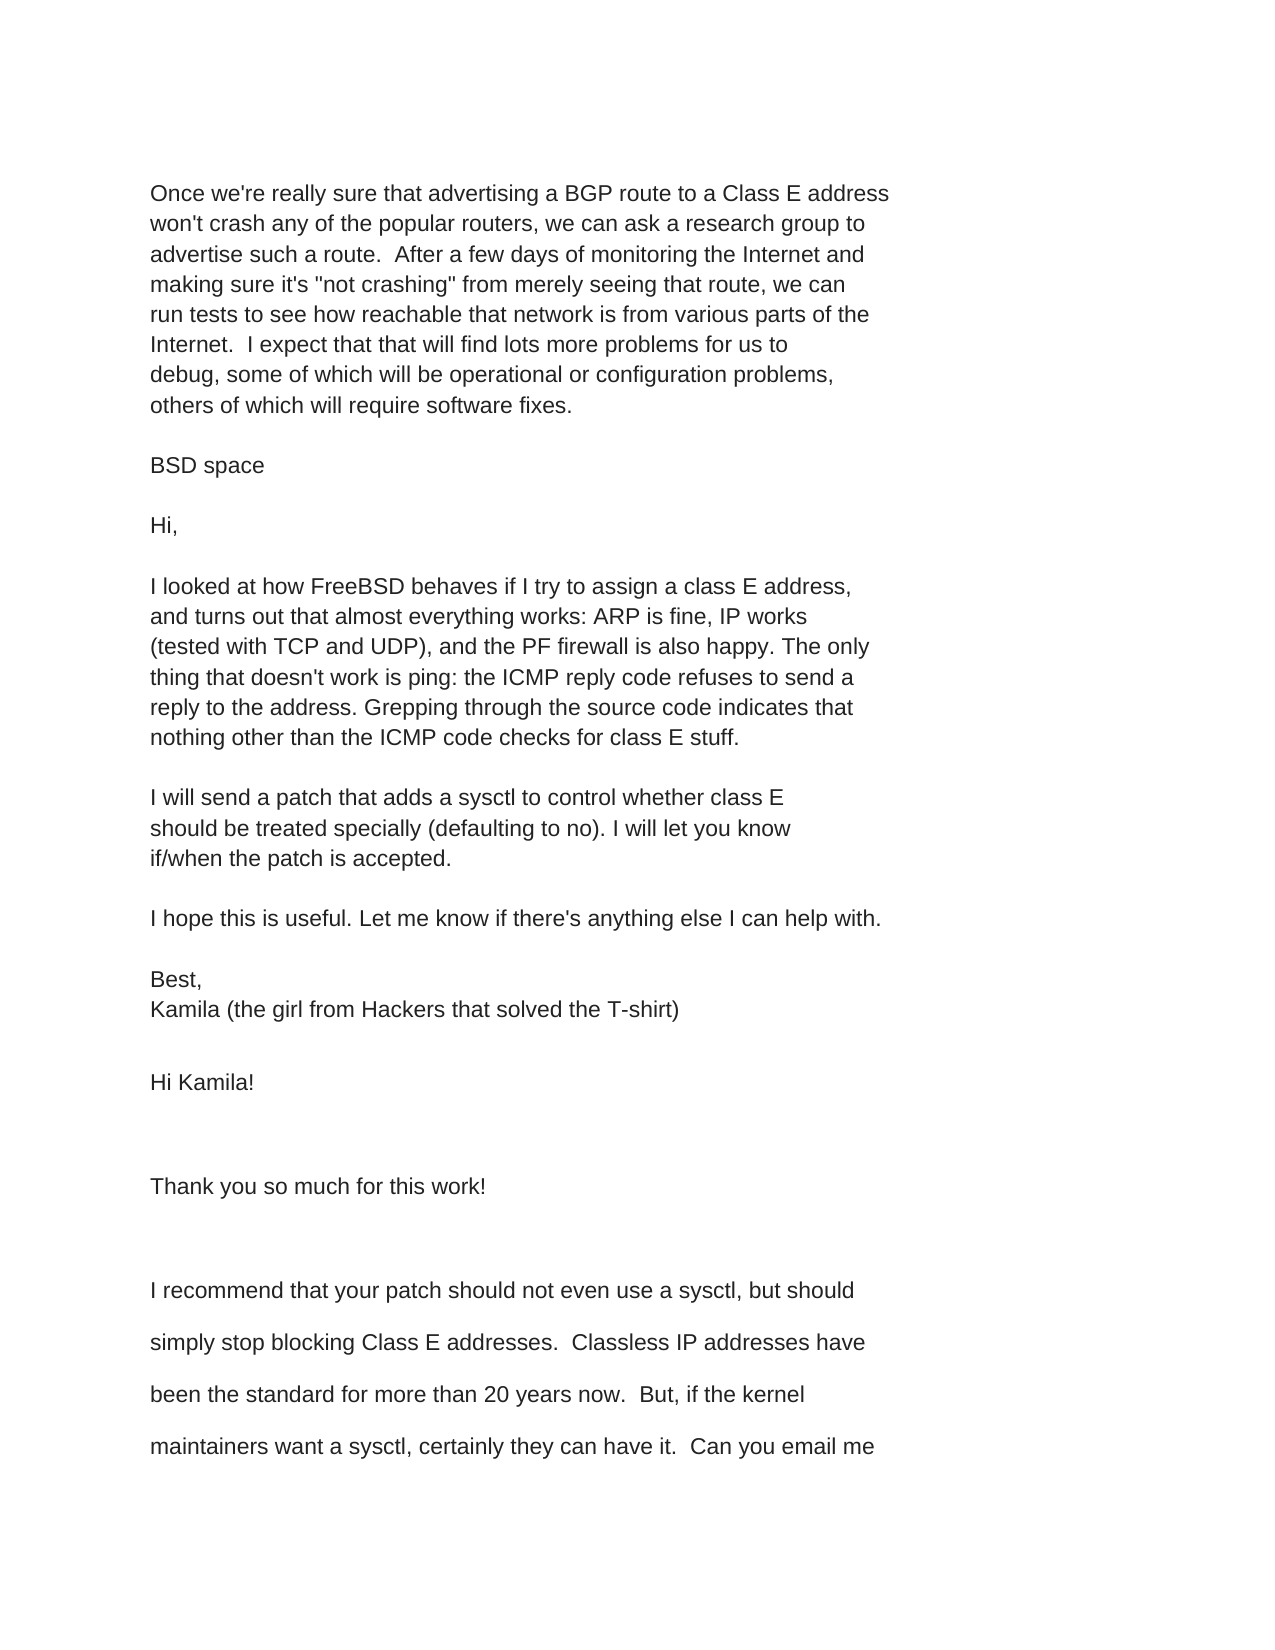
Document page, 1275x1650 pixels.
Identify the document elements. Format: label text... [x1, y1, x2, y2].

text should be treated specially (defaulting to no). I will let you know [150, 814, 1125, 841]
text maintainers want a sysctl, certainly they can have it. Can you email me [150, 1433, 1125, 1459]
text been the standard for more than 20 years now. But, if the kernel [150, 1381, 1125, 1407]
text Hi Kamila! [150, 1069, 1125, 1095]
text thing that doesn't work is ping: the ICMP reply code refuses to send a [150, 663, 1125, 690]
text Best, [150, 966, 1125, 992]
text won't crash any of the popular routers, we can ask a research group to [150, 210, 1125, 237]
text I hope this is useful. Let me know if there's anything else I can help with. [150, 905, 1125, 932]
text nothing other than the ICMP code checks for class E stuff. [150, 724, 1125, 750]
text Internet. I expect that that will find lots more problems for us to [150, 331, 1125, 358]
text BSD space [150, 452, 1125, 478]
text I looked at how FreeBSD behaves if I try to assign a class E address, [150, 573, 1125, 599]
text if/when the patch is accepted. [150, 845, 1125, 871]
text others of which will require software fixes. [150, 392, 1125, 418]
text and turns out that almost everything works: ARP is fine, IP works [150, 603, 1125, 629]
text (tested with TCP and UDP), and the PF firewall is also happy. The only [150, 633, 1125, 660]
text Once we're really sure that advertising a BGP route to a Class E address [150, 180, 1125, 207]
text Thank you so much for this work! [150, 1173, 1125, 1199]
text making sure it's "not crashing" from merely seeing that route, we can [150, 271, 1125, 297]
text debug, some of which will be operational or configuration problems, [150, 361, 1125, 388]
text run tests to see how reachable that network is from various parts of the [150, 301, 1125, 327]
text I recommend that your patch should not even use a sysctl, but should [150, 1277, 1125, 1303]
text simply stop blocking Class E addresses. Classless IP addresses have [150, 1329, 1125, 1355]
text Hi, [150, 512, 1125, 539]
text advertise such a route. After a few days of monitoring the Internet and [150, 241, 1125, 267]
text Kamila (the girl from Hackers that solved the T-shirt) [150, 996, 1125, 1022]
text reply to the address. Grepping through the source code indicates that [150, 694, 1125, 720]
text I will send a patch that adds a sysctl to control whether class E [150, 784, 1125, 811]
